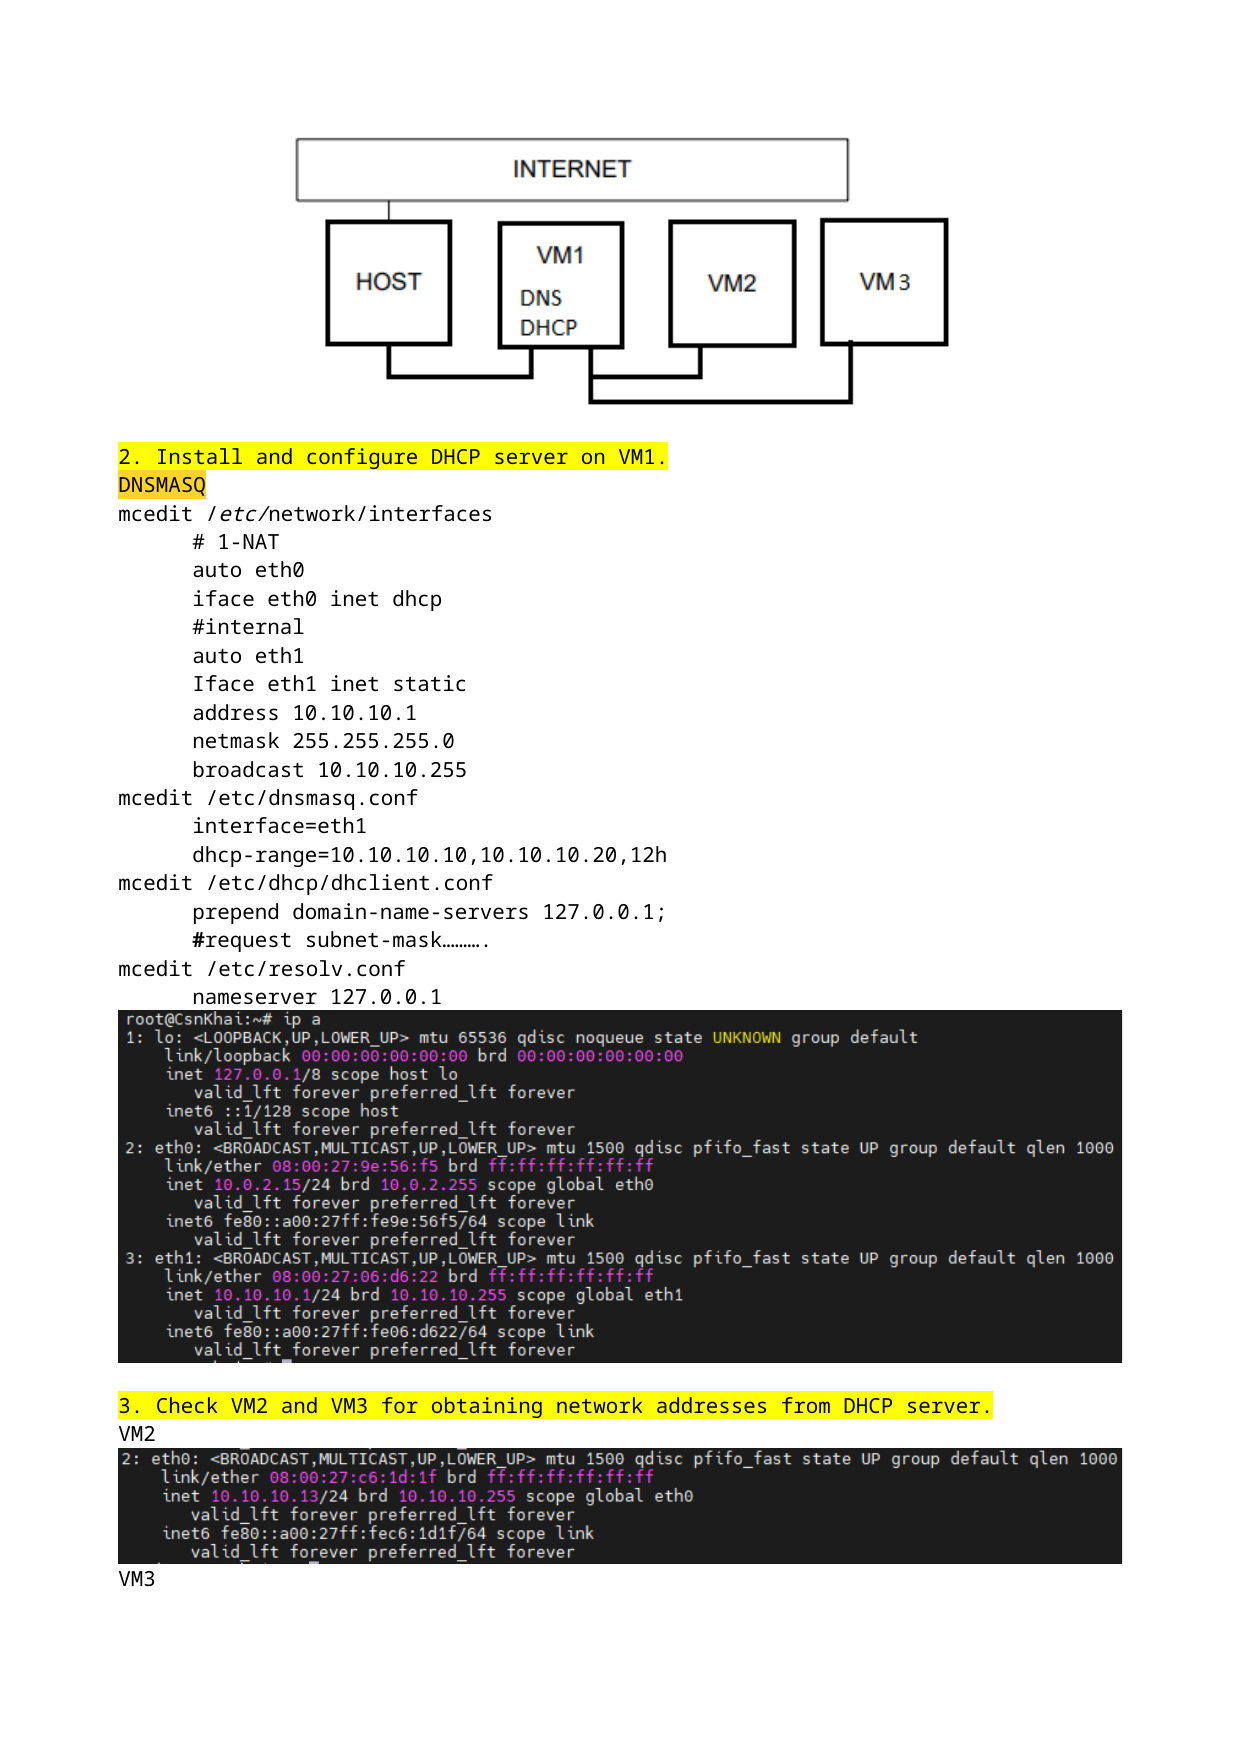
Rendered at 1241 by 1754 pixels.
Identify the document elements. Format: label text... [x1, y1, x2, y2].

text mcedit /etc/dhcp/dhclient.conf [118, 868, 1122, 897]
picture [285, 118, 955, 414]
text dhcp-range=10.10.10.10,10.10.10.20,12h [118, 840, 1122, 868]
text DNSMASQ [118, 470, 1122, 499]
text 2. Install and configure DHCP server on VM1. [118, 442, 1122, 470]
text netmask 255.255.255.0 [118, 726, 1122, 755]
text prepend domain-name-servers 127.0.0.1; [118, 897, 1122, 925]
text Iface eth1 inet static [118, 669, 1122, 698]
text mcedit /etc/dnsmasq.conf [118, 783, 1122, 812]
text iface eth0 inet dhcp [118, 584, 1122, 612]
text mcedit /etc/network/interfaces [118, 499, 1122, 527]
text nameserver 127.0.0.1 [118, 982, 1122, 1010]
picture [118, 1448, 1123, 1564]
text VM2 [118, 1419, 1122, 1448]
text auto eth0 [118, 556, 1122, 584]
picture [118, 1010, 1123, 1363]
text #internal [118, 612, 1122, 641]
text VM3 [118, 1564, 1122, 1592]
text 3. Check VM2 and VM3 for obtaining network addresses from DHCP server. [118, 1391, 1122, 1419]
text auto eth1 [118, 641, 1122, 669]
text # 1-NAT [118, 527, 1122, 556]
text #request subnet-mask………. [118, 925, 1122, 954]
text mcedit /etc/resolv.conf [118, 954, 1122, 982]
text address 10.10.10.1 [118, 698, 1122, 726]
text broadcast 10.10.10.255 [118, 755, 1122, 783]
text interface=eth1 [118, 812, 1122, 840]
